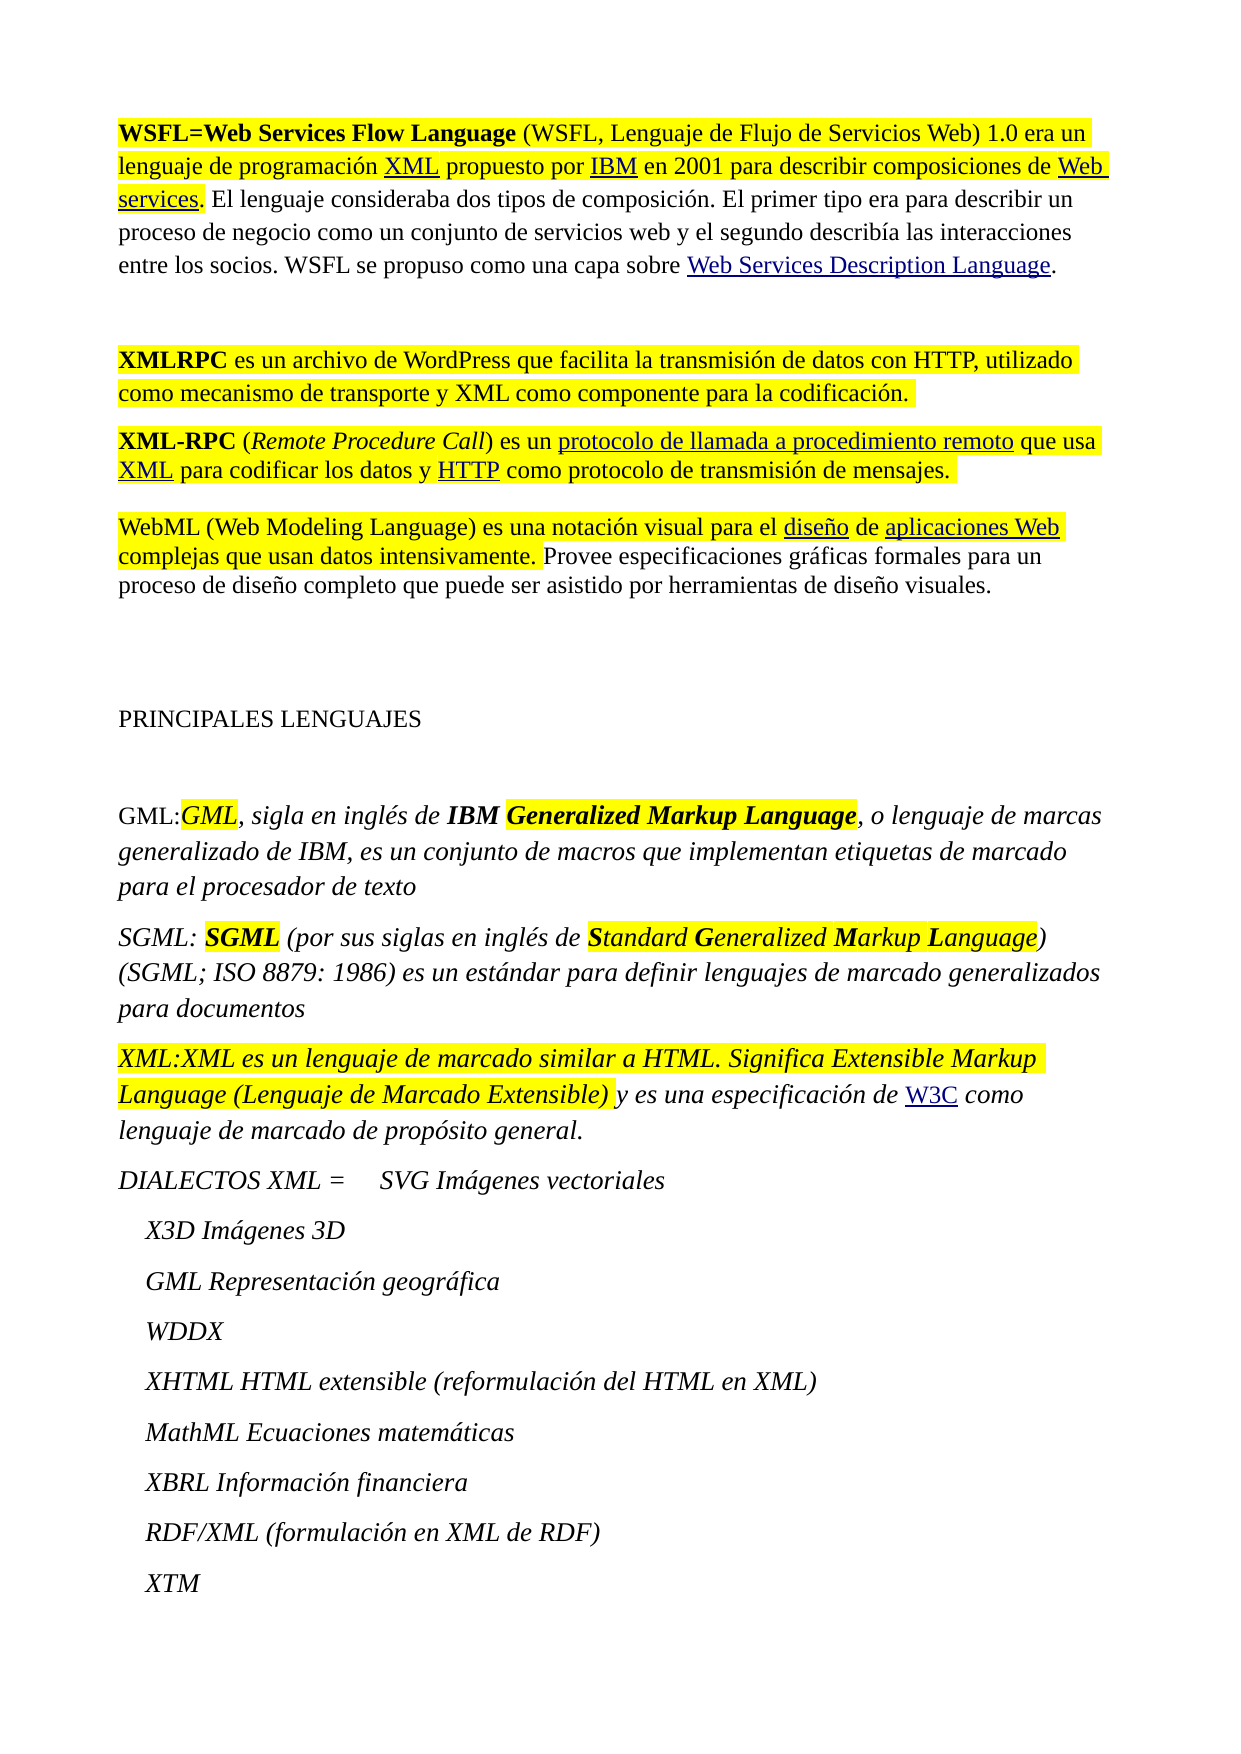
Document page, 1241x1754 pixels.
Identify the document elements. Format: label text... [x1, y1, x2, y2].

text MathML Ecuaciones matemáticas [118, 1416, 1122, 1447]
text SGML: SGML (por sus siglas en inglés de Standard Generalized Markup Language) (SGML; ISO 8879: 1986) es un estándar para definir lenguajes de marcado generalizados para documentos [118, 921, 1122, 1023]
text XML-RPC (Remote Procedure Call) es un protocolo de llamada a procedimiento remoto que usa XML para codificar los datos y HTTP como protocolo de transmisión de mensajes. [118, 426, 1122, 483]
text X3D Imágenes 3D [118, 1214, 1122, 1246]
text WSFL=Web Services Flow Language (WSFL, Lenguaje de Flujo de Servicios Web) 1.0 era un lenguaje de programación XML propuesto por IBM en 2001 para describir composiciones de Web services. El lenguaje consideraba dos tipos de composición. El primer tipo era para describir un proceso de negocio como un conjunto de servicios web y el segundo describía las interacciones entre los socios. WSFL se propuso como una capa sobre Web Services Description Language. [118, 118, 1122, 279]
text WDDX [118, 1315, 1122, 1346]
text XTM [118, 1567, 1122, 1598]
text GML Representación geográfica [118, 1265, 1122, 1296]
text RDF/XML (formulación en XML de RDF) [118, 1516, 1122, 1547]
text PRINCIPALES LENGUAJES [118, 704, 1122, 732]
text WebML (Web Modeling Language) es una notación visual para el diseño de aplicaciones Web complejas que usan datos intensivamente. Provee especificaciones gráficas formales para un proceso de diseño completo que puede ser asistido por herramientas de diseño visuales. [118, 512, 1122, 598]
text XBRL Información financiera [118, 1466, 1122, 1497]
text XHTML HTML extensible (reformulación del HTML en XML) [118, 1365, 1122, 1397]
text GML:GML, sigla en inglés de IBM Generalized Markup Language, o lenguaje de marcas generalizado de IBM, es un conjunto de macros que implementan etiquetas de marcado para el procesador de texto [118, 799, 1122, 901]
text DIALECTOS XML = SVG Imágenes vectoriales [118, 1164, 1122, 1195]
text XMLRPC es un archivo de WordPress que facilita la transmisión de datos con HTTP, utilizado como mecanismo de transporte y XML como componente para la codificación. [118, 345, 1122, 407]
text XML:XML es un lenguaje de marcado similar a HTML. Significa Extensible Markup Language (Lenguaje de Marcado Extensible) y es una especificación de W3C como lenguaje de marcado de propósito general. [118, 1042, 1122, 1145]
